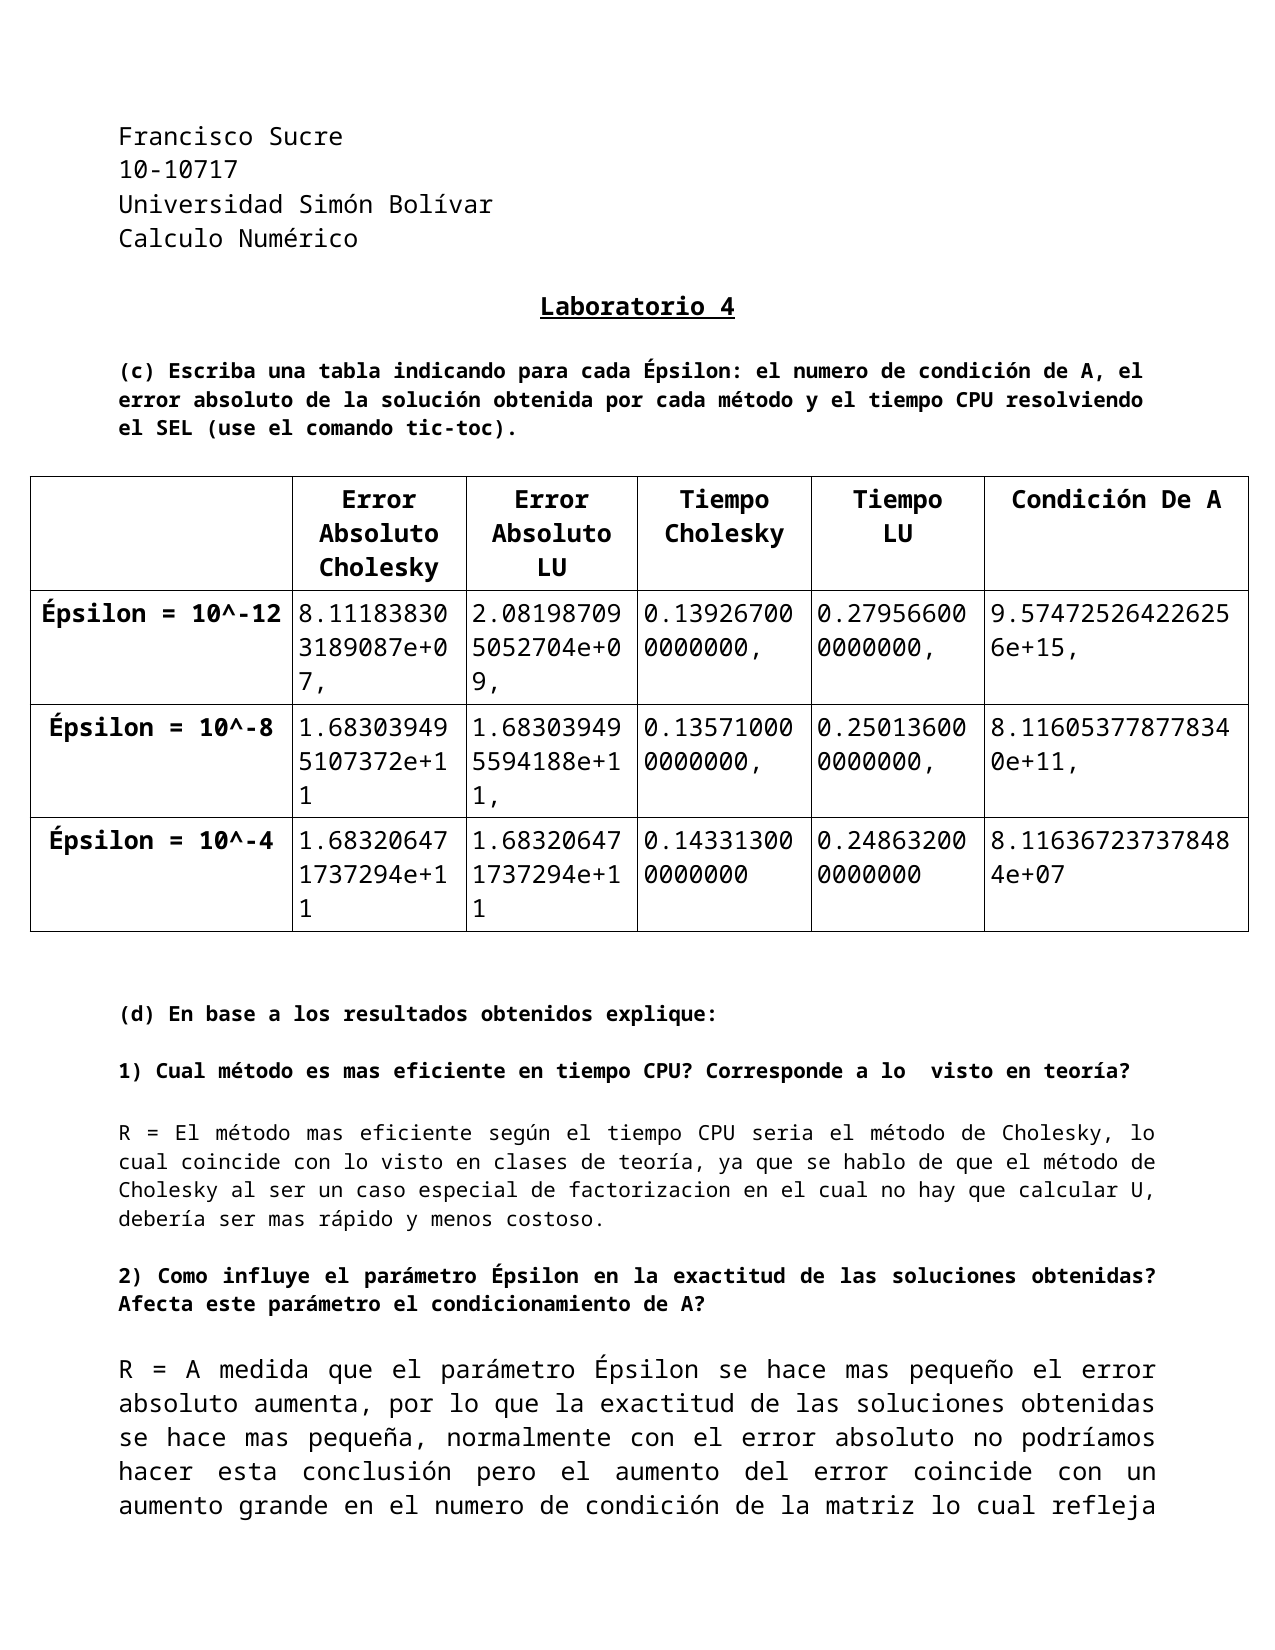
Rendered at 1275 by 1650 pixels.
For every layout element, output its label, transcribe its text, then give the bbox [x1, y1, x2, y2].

text Laboratorio 4 [118, 288, 1157, 322]
table_cell 1.683206471737294e+11 [293, 818, 466, 931]
table_header Tiempo Cholesky [638, 477, 811, 590]
table_header Error Absoluto LU [467, 477, 637, 590]
table_cell Épsilon = 10^-4 [31, 818, 292, 931]
text 1) Cual método es mas eficiente en tiempo CPU? Corresponde a lo visto en teoría? [118, 1056, 1157, 1084]
table_cell 8.116367237378484e+07 [985, 818, 1248, 931]
table_cell 1.683206471737294e+11 [467, 818, 637, 931]
text 2) Como influye el parámetro Épsilon en la exactitud de las soluciones obtenidas? Afecta este parámetro el condicionamiento de A? [118, 1261, 1157, 1318]
text Universidad Simón Bolívar [118, 186, 1157, 220]
table_cell 0.248632000000000 [812, 818, 984, 931]
table_cell 1.683039495107372e+11 [293, 705, 466, 817]
table_header [31, 477, 292, 590]
table_cell 2.081987095052704e+09, [467, 591, 637, 703]
text (d) En base a los resultados obtenidos explique: [118, 999, 1157, 1028]
table_cell 8.116053778778340e+11, [985, 705, 1248, 817]
text 10-10717 [118, 152, 1157, 186]
table_cell 1.683039495594188e+11, [467, 705, 637, 817]
table_header Error Absoluto Cholesky [293, 477, 466, 590]
text R = A medida que el parámetro Épsilon se hace mas pequeño el error absoluto aumenta, por lo que la exactitud de las soluciones obtenidas se hace mas pequeña, normalmente con el error absoluto no podríamos hacer esta conclusión pero el aumento del error coincide con un aumento grande en el numero de condición de la matriz lo cual refleja [118, 1352, 1157, 1522]
table_header Condición De A [985, 477, 1248, 590]
table_cell Épsilon = 10^-8 [31, 705, 292, 817]
table_cell 0.139267000000000, [638, 591, 811, 703]
text (c) Escriba una tabla indicando para cada Épsilon: el numero de condición de A, el error absoluto de la solución obtenida por cada método y el tiempo CPU resolviendo el SEL (use el comando tic-toc). [118, 357, 1157, 442]
table_cell 9.574725264226256e+15, [985, 591, 1248, 703]
table_cell 8.111838303189087e+07, [293, 591, 466, 703]
table_cell Épsilon = 10^-12 [31, 591, 292, 703]
table_cell 0.143313000000000 [638, 818, 811, 931]
table_header Tiempo LU [812, 477, 984, 590]
text Francisco Sucre [118, 118, 1157, 152]
table_cell 0.135710000000000, [638, 705, 811, 817]
text Calculo Numérico [118, 220, 1157, 254]
table_cell 0.279566000000000, [812, 591, 984, 703]
text R = El método mas eficiente según el tiempo CPU seria el método de Cholesky, lo cual coincide con lo visto en clases de teoría, ya que se hablo de que el método de Cholesky al ser un caso especial de factorizacion en el cual no hay que calcular U, debería ser mas rápido y menos costoso. [118, 1118, 1157, 1232]
table_cell 0.250136000000000, [812, 705, 984, 817]
